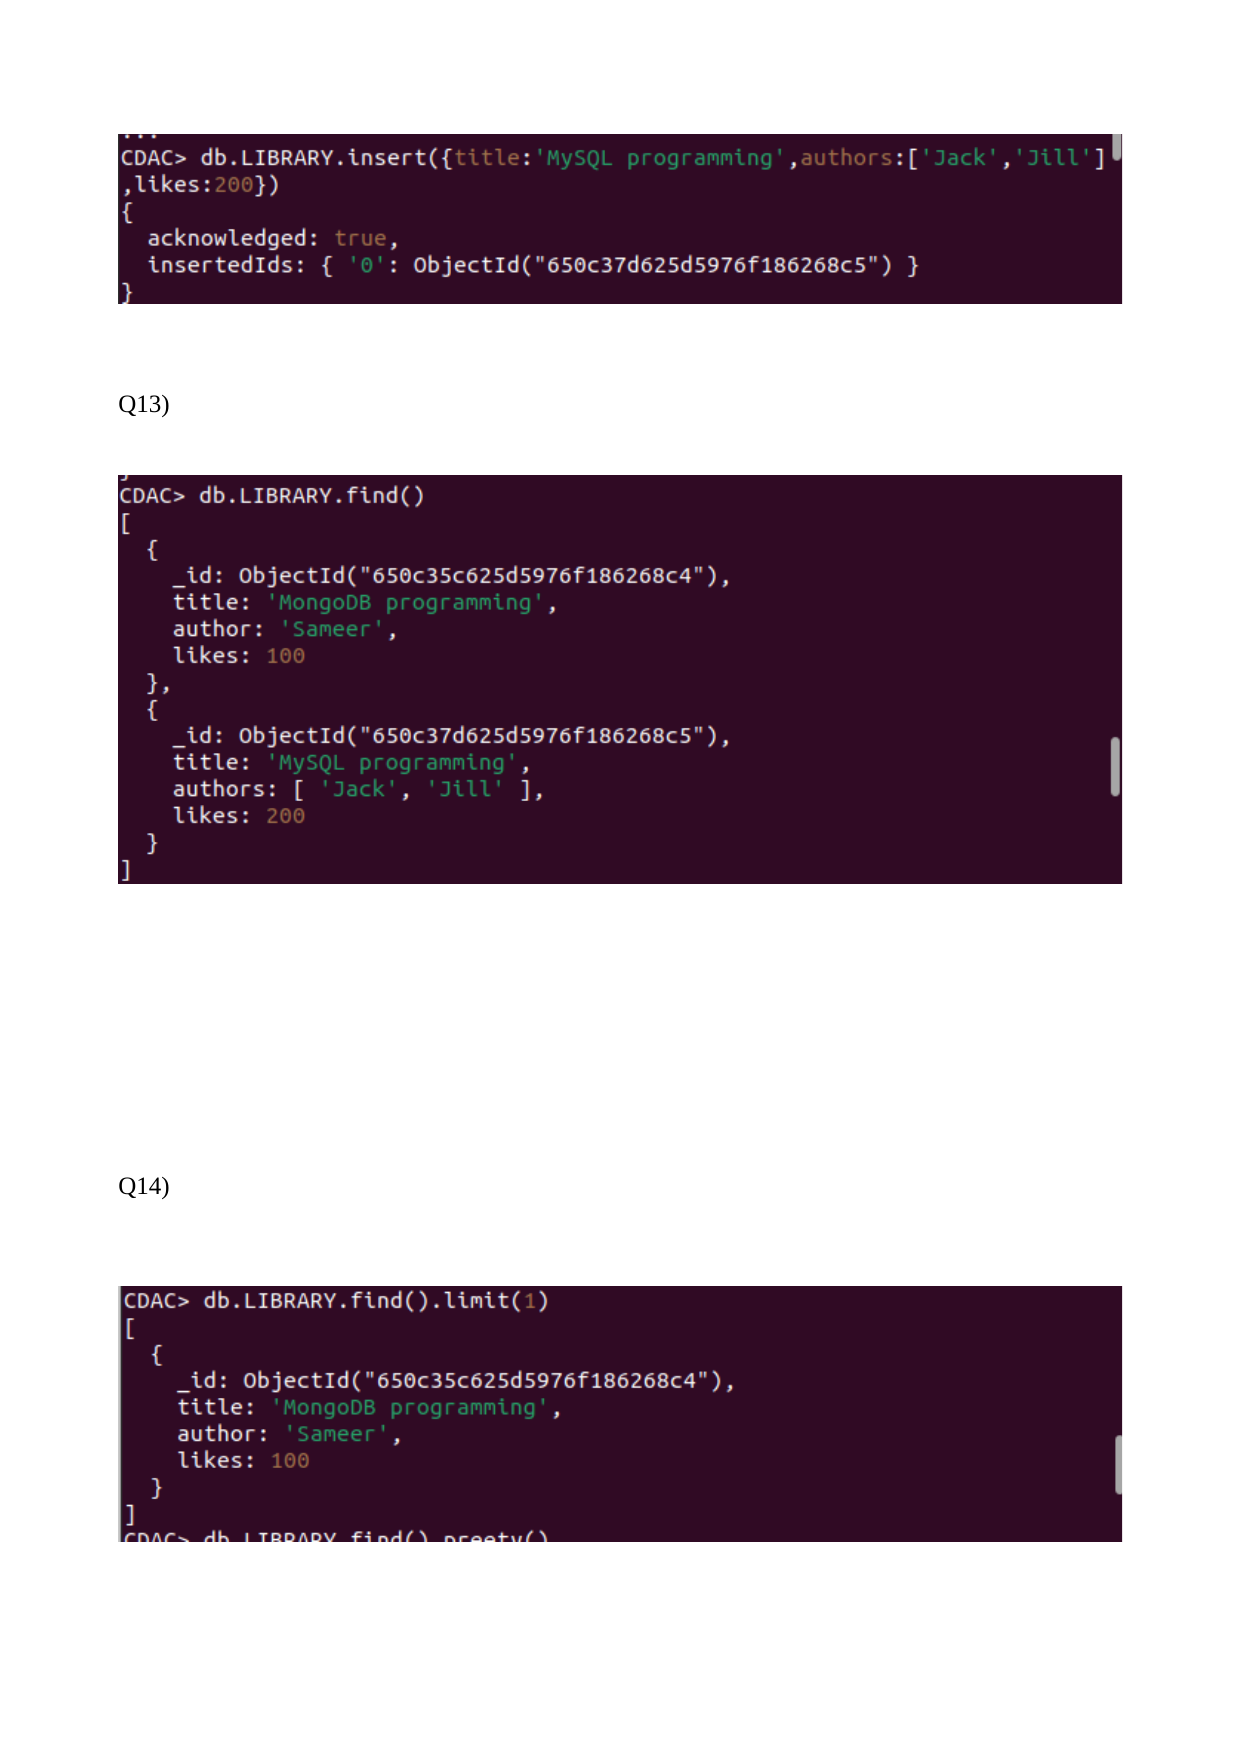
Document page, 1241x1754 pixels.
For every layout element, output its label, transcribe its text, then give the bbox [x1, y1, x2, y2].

picture [118, 1286, 1123, 1542]
picture [118, 475, 1123, 884]
text Q14) [118, 1171, 1122, 1286]
picture [118, 134, 1123, 304]
text Q13) [118, 389, 1122, 475]
